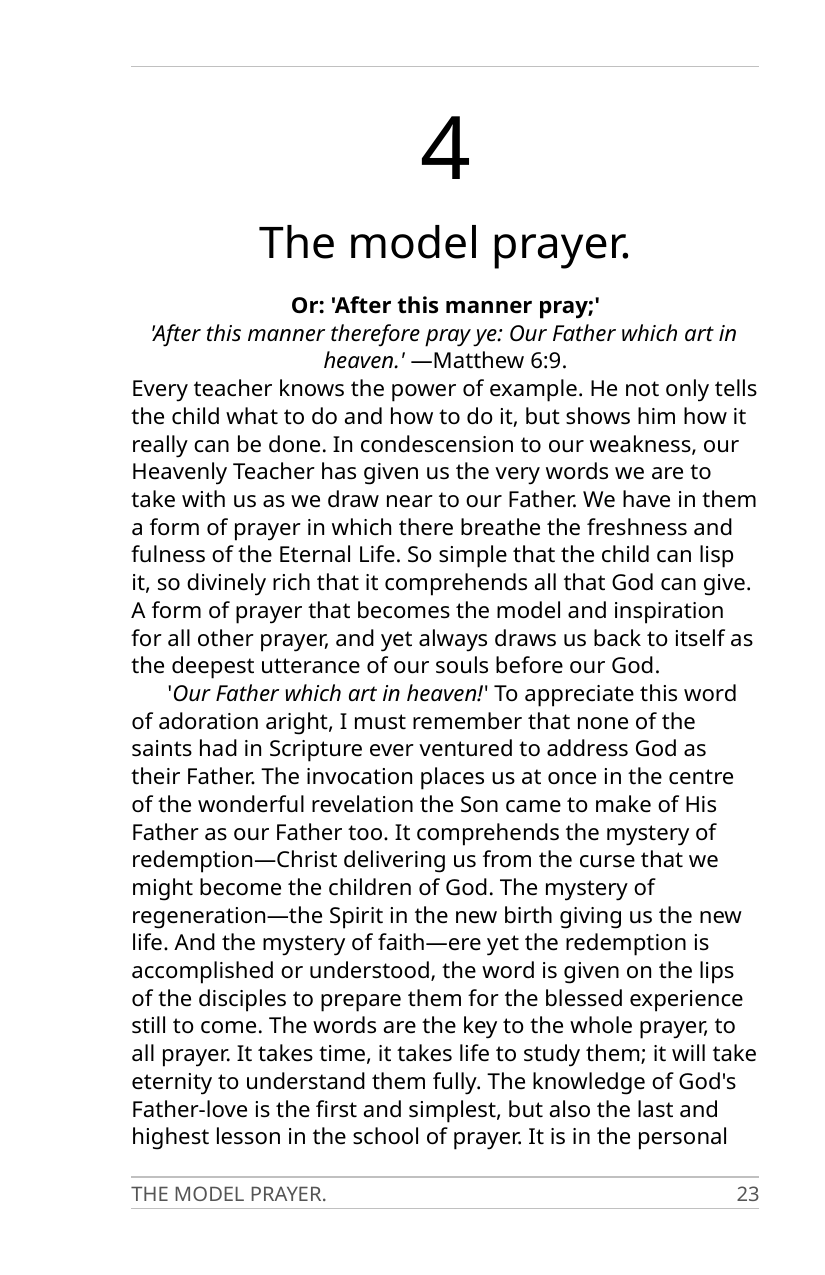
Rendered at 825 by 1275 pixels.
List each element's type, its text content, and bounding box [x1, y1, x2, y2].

text Every teacher knows the power of example. He not only tells the child what to do and how to do it, but shows him how it really can be done. In condescension to our weakness, our Heavenly Teacher has given us the very words we are to take with us as we draw near to our Father. We have in them a form of prayer in which there breathe the freshness and fulness of the Eternal Life. So simple that the child can lisp it, so divinely rich that it comprehends all that God can give. A form of prayer that becomes the model and inspiration for all other prayer, and yet always draws us back to itself as the deepest utterance of our souls before our God. [131, 375, 759, 680]
text 'After this manner therefore pray ye: Our Father which art in heaven.' —Matthew 6:9. [131, 319, 759, 375]
title The model prayer. [131, 209, 759, 292]
title Or: 'After this manner pray;' [131, 292, 759, 319]
title 4 [131, 70, 759, 209]
text 'Our Father which art in heaven!' To appreciate this word of adoration aright, I must remember that none of the saints had in Scripture ever ventured to address God as their Father. The invocation places us at once in the centre of the wonderful revelation the Son came to make of His Father as our Father too. It comprehends the mystery of redemption—Christ delivering us from the curse that we might become the children of God. The mystery of regeneration—the Spirit in the new birth giving us the new life. And the mystery of faith—ere yet the redemption is accomplished or understood, the word is given on the lips of the disciples to prepare them for the blessed experience still to come. The words are the key to the whole prayer, to all prayer. It takes time, it takes life to study them; it will take eternity to understand them fully. The knowledge of God's Father-love is the first and simplest, but also the last and highest lesson in the school of prayer. It is in the personal [131, 680, 759, 1151]
